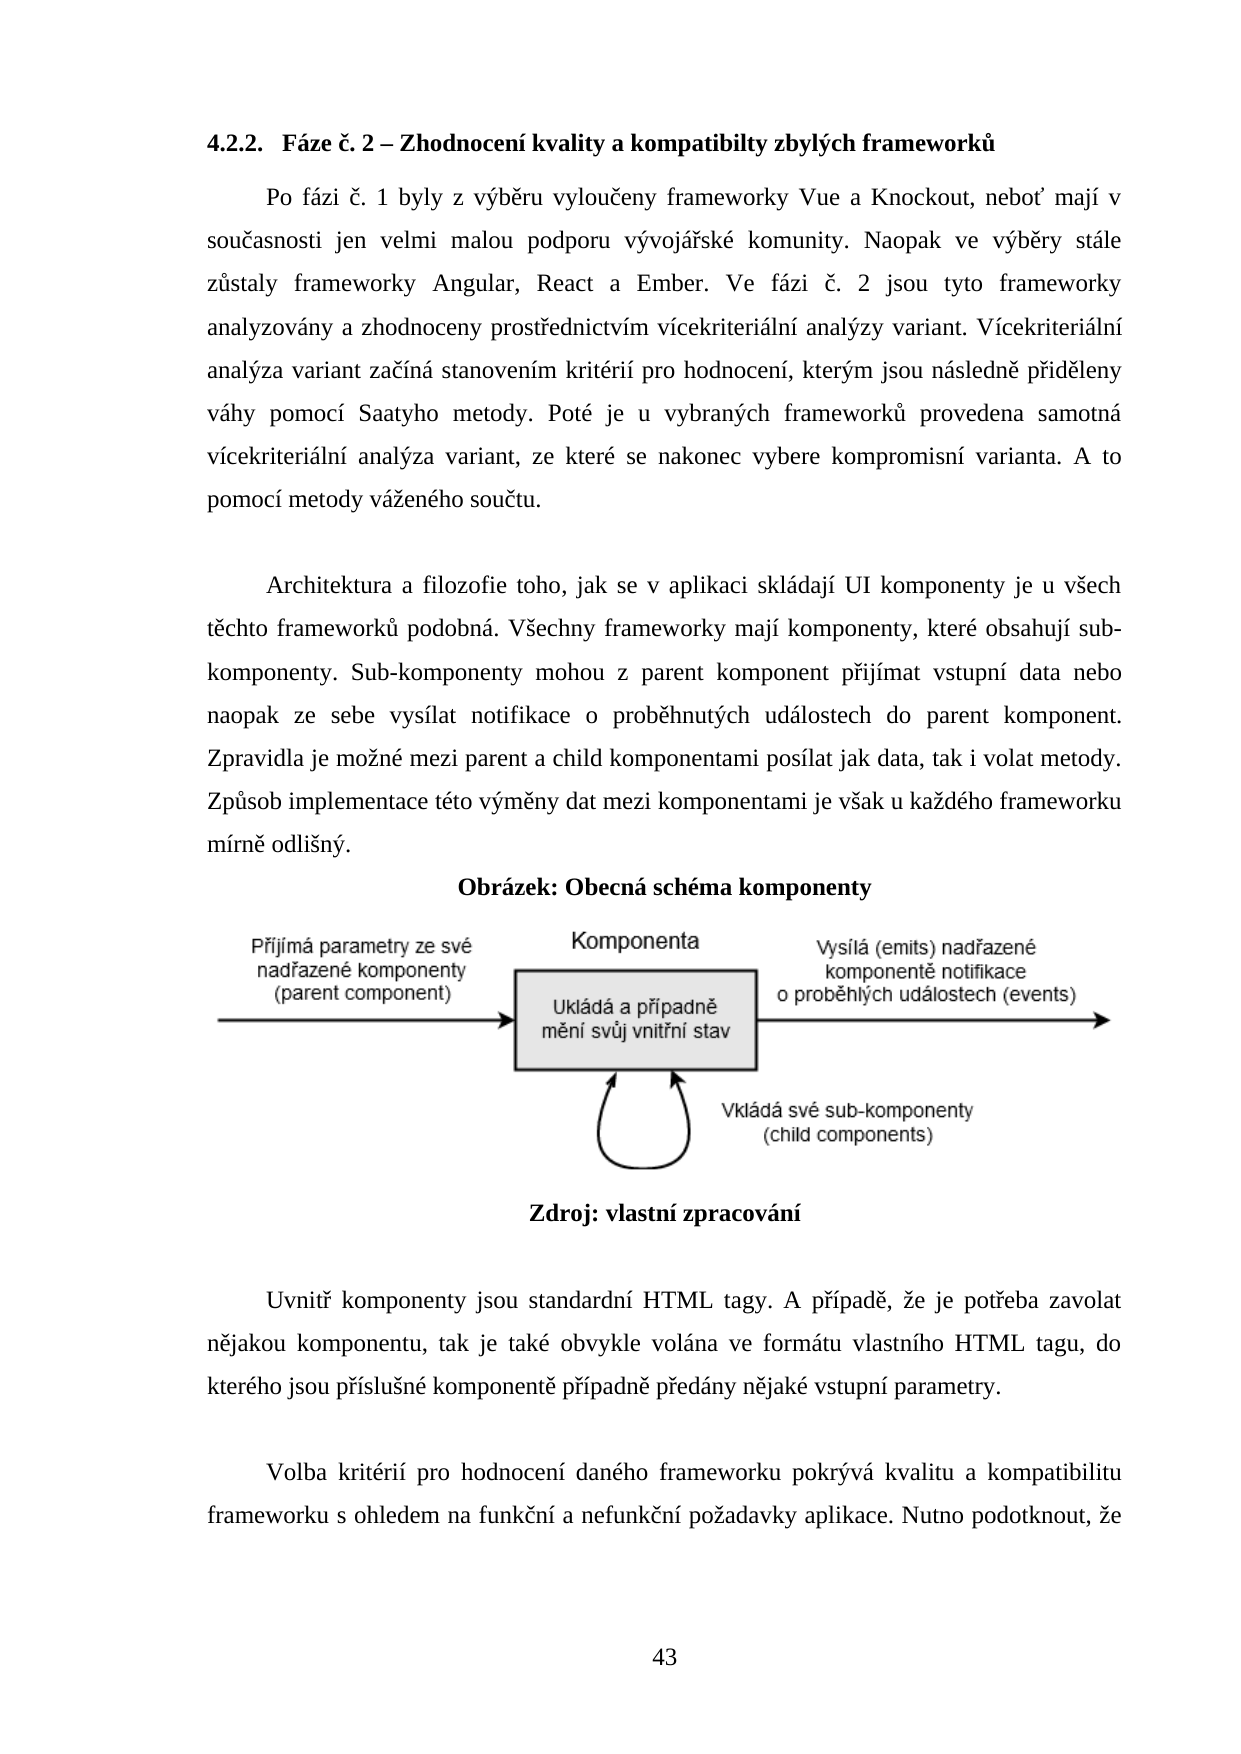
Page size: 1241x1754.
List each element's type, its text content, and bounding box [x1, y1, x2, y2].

text Zdroj: vlastní zpracování [207, 1184, 1122, 1227]
subtitle Fáze č. 2 – Zhodnocení kvality a kompatibilty zbylých frameworků [207, 128, 1122, 157]
text Architektura a filozofie toho, jak se v aplikaci skládají UI komponenty je u všech těchto frameworků podobná. Všechny frameworky mají komponenty, které obsahují sub-komponenty. Sub-komponenty mohou z parent komponent přijímat vstupní data nebo naopak ze sebe vysílat notifikace o proběhnutých událostech do parent komponent. Zpravidla je možné mezi parent a child komponentami posílat jak data, tak i volat metody. Způsob implementace této výměny dat mezi komponentami je však u každého frameworku mírně odlišný. [207, 570, 1122, 858]
picture [207, 915, 1123, 1184]
text Uvnitř komponenty jsou standardní HTML tagy. A případě, že je potřeba zavolat nějakou komponentu, tak je také obvykle volána ve formátu vlastního HTML tagu, do kterého jsou příslušné komponentě případně předány nějaké vstupní parametry. [207, 1285, 1122, 1400]
text Obrázek: Obecná schéma komponenty [207, 872, 1122, 901]
text Volba kritérií pro hodnocení daného frameworku pokrývá kvalitu a kompatibilitu frameworku s ohledem na funkční a nefunkční požadavky aplikace. Nutno podotknout, že [207, 1457, 1122, 1529]
text Po fázi č. 1 byly z výběru vyloučeny frameworky Vue a Knockout, neboť mají v současnosti jen velmi malou podporu vývojářské komunity. Naopak ve výběry stále zůstaly frameworky Angular, React a Ember. Ve fázi č. 2 jsou tyto frameworky analyzovány a zhodnoceny prostřednictvím vícekriteriální analýzy variant. Vícekriteriální analýza variant začíná stanovením kritérií pro hodnocení, kterým jsou následně přiděleny váhy pomocí Saatyho metody. Poté je u vybraných frameworků provedena samotná vícekriteriální analýza variant, ze které se nakonec vybere kompromisní varianta. A to pomocí metody váženého součtu. [207, 182, 1122, 513]
